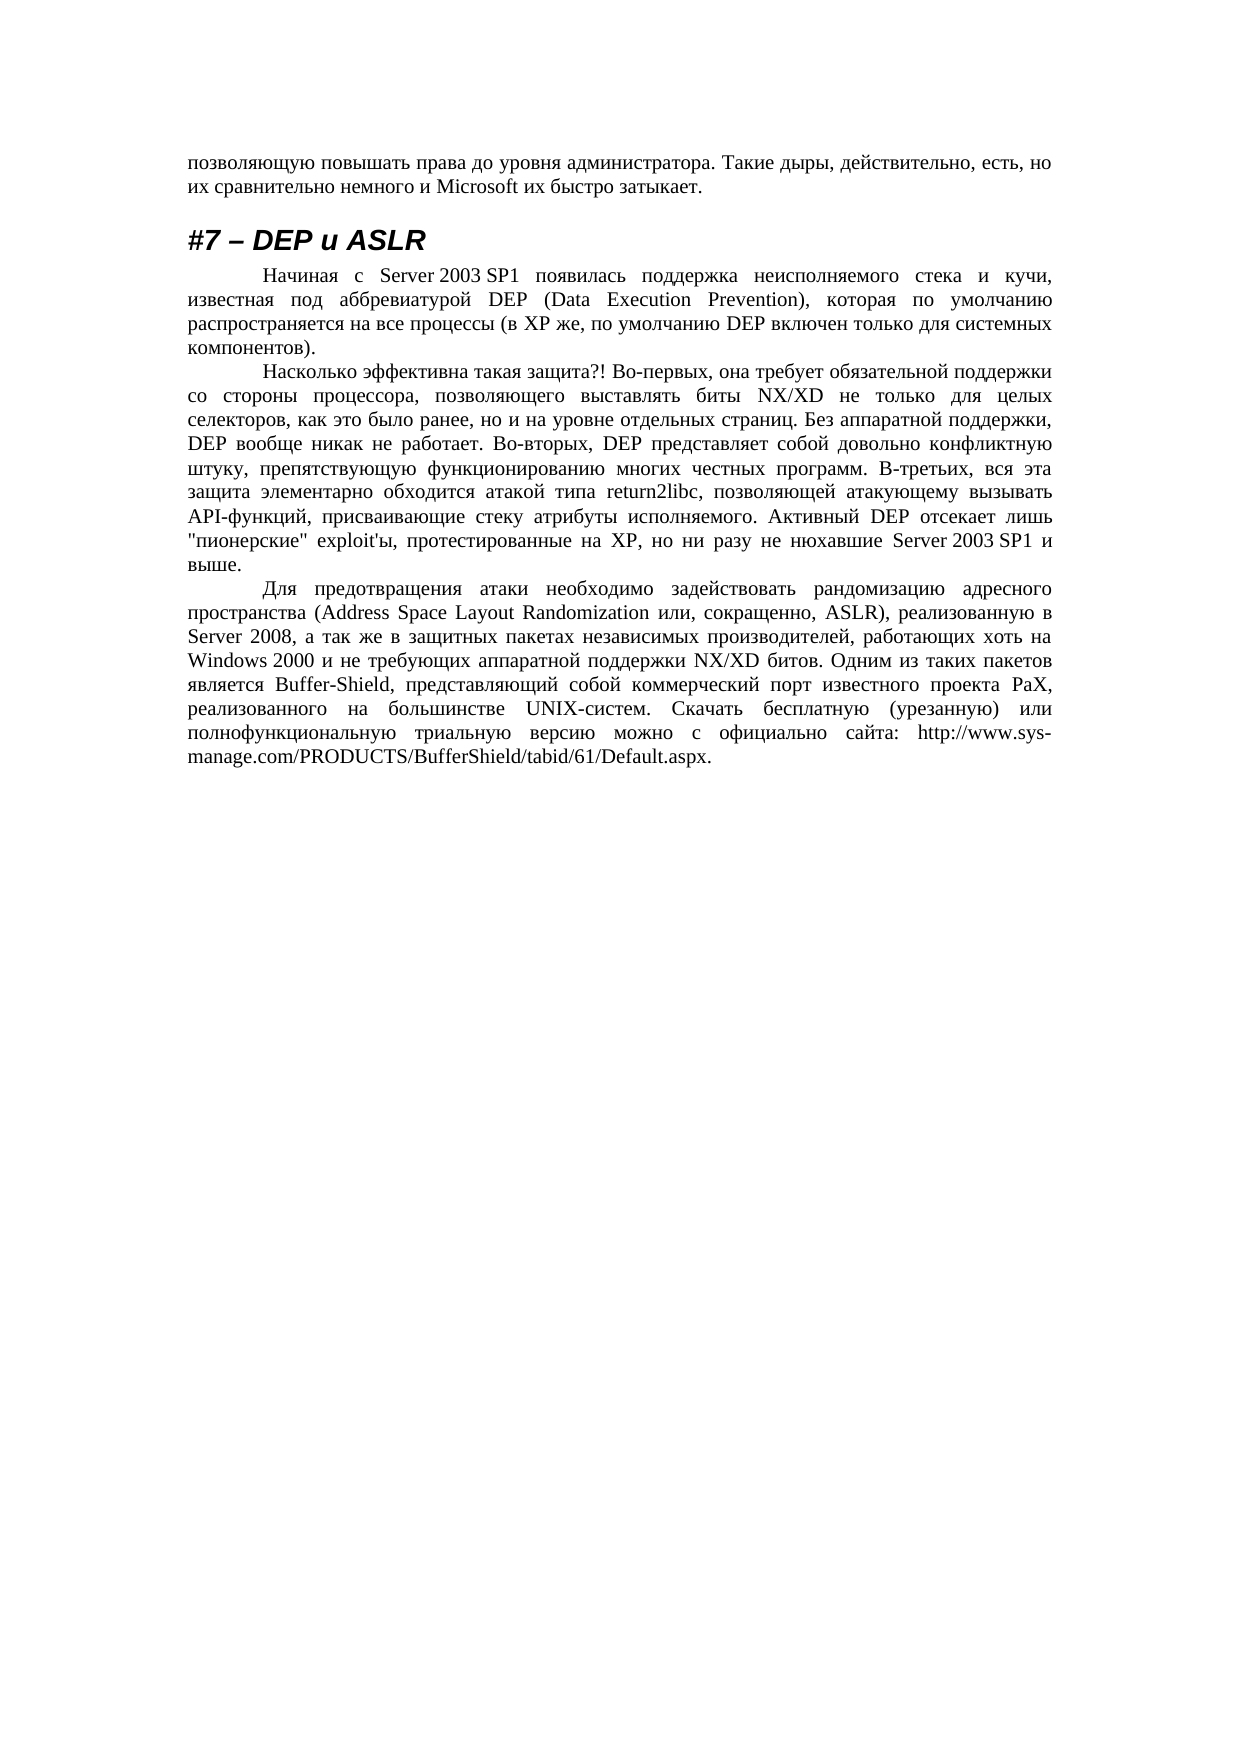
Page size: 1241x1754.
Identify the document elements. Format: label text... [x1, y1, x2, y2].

text Для предотвращения атаки необходимо задействовать рандомизацию адресного пространства (Address Space Layout Randomization или, сокращенно, ASLR), реализованную в Server 2008, а так же в защитных пакетах независимых производителей, работающих хоть на Windows 2000 и не требующих аппаратной поддержки NX/XD битов. Одним из таких пакетов является Buffer-Shield, представляющий собой коммерческий порт известного проекта PaX, реализованного на большинстве UNIX-систем. Скачать бесплатную (урезанную) или полнофункциональную триальную версию можно с официально сайта: http://www.sys-manage.com/PRODUCTS/BufferShield/tabid/61/Default.aspx. [187, 576, 1053, 768]
text позволяющую повышать права до уровня администратора. Такие дыры, действительно, есть, но их сравнительно немного и Microsoft их быстро затыкает. [187, 150, 1053, 198]
text Насколько эффективна такая защита?! Во-первых, она требует обязательной поддержки со стороны процессора, позволяющего выставлять биты NX/XD не только для целых селекторов, как это было ранее, но и на уровне отдельных страниц. Без аппаратной поддержки, DEP вообще никак не работает. Во-вторых, DEP представляет собой довольно конфликтную штуку, препятствующую функционированию многих честных программ. В-третьих, вся эта защита элементарно обходится атакой типа return2libc, позволяющей атакующему вызывать API-функций, присваивающие стеку атрибуты исполняемого. Активный DEP отсекает лишь "пионерские" exploit'ы, протестированные на XP, но ни разу не нюхавшие Server 2003 SP1 и выше. [187, 359, 1053, 576]
text Начиная с Server 2003 SP1 появилась поддержка неисполняемого стека и кучи, известная под аббревиатурой DEP (Data Execution Prevention), которая по умолчанию распространяется на все процессы (в XP же, по умолчанию DEP включен только для системных компонентов). [187, 263, 1053, 359]
subtitle #7 – DEP и ASLR [187, 223, 1053, 257]
